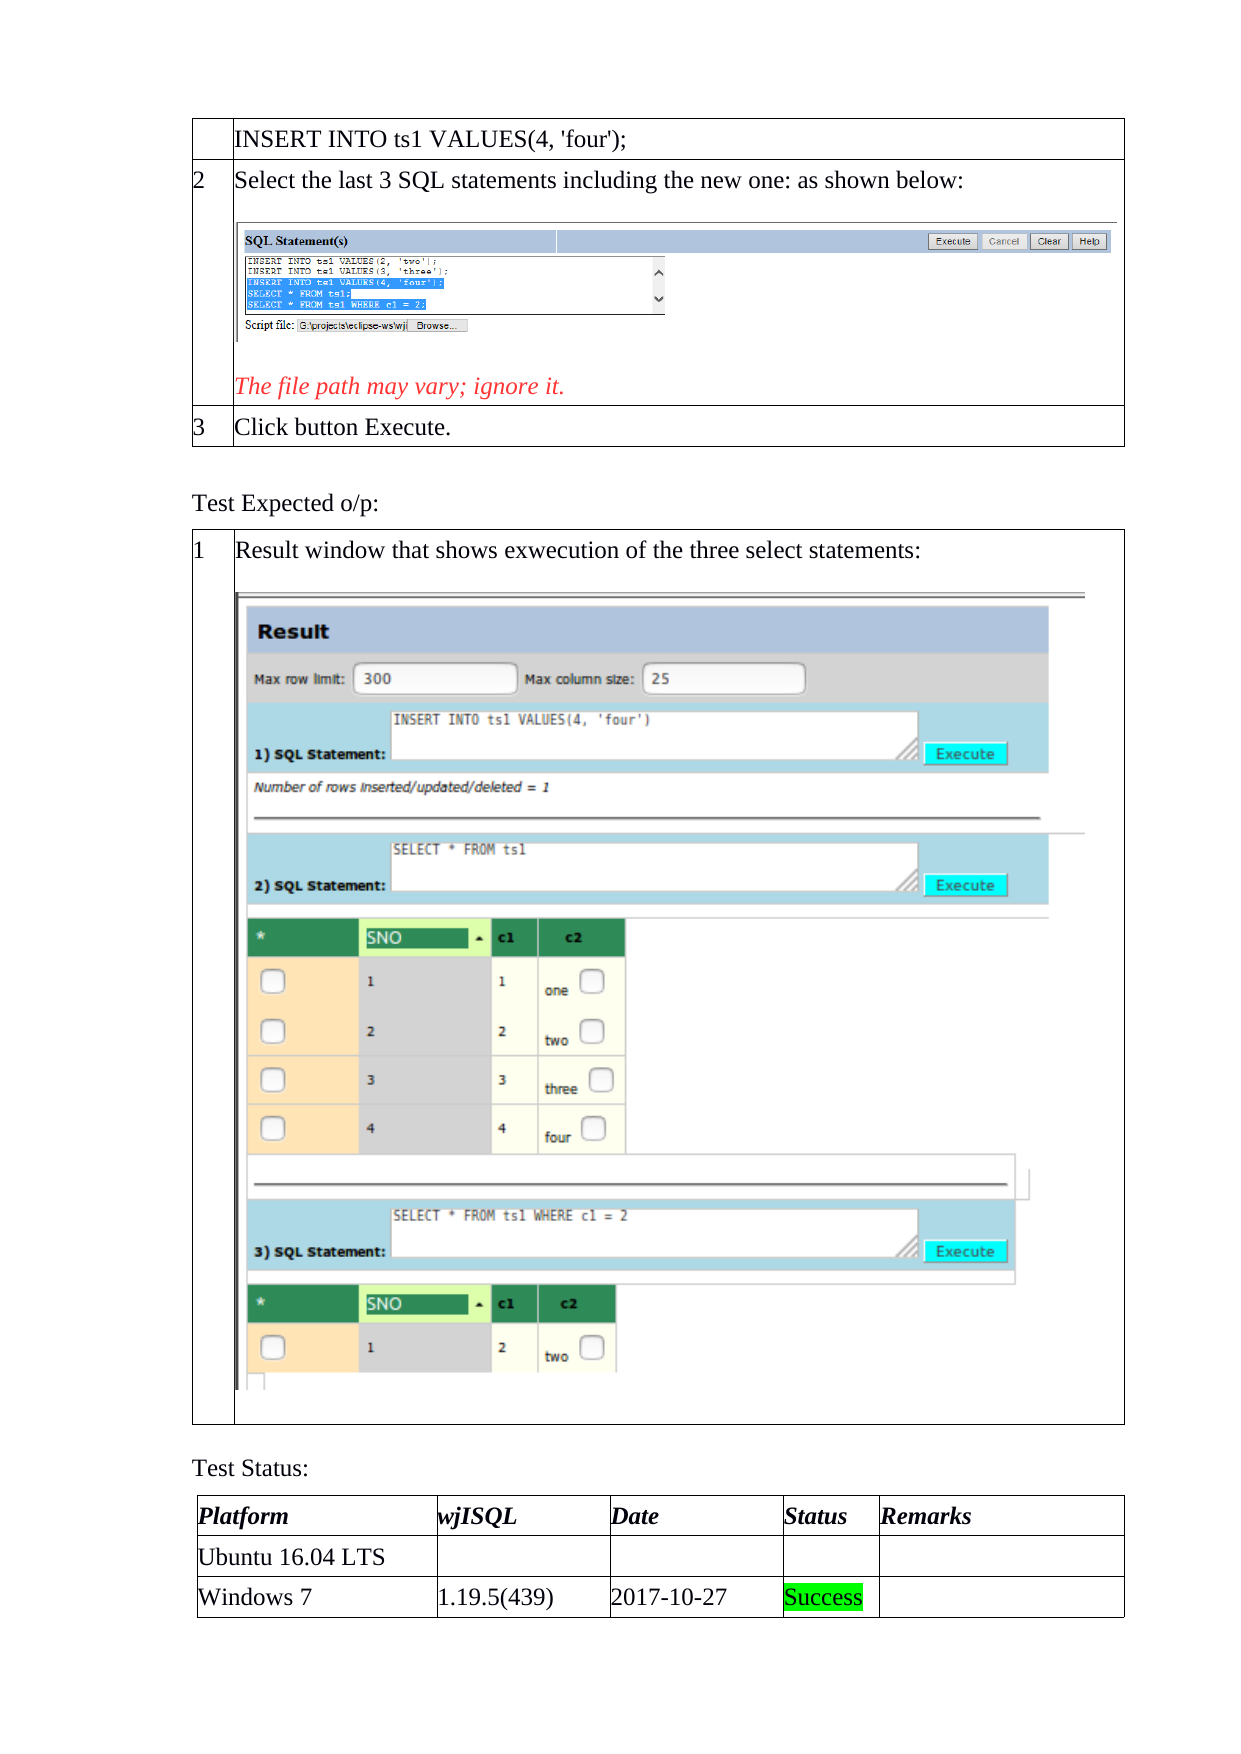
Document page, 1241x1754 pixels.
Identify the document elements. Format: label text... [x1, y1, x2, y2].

text Test Expected o/p: [118, 488, 1122, 517]
text Test Status: [118, 1453, 1122, 1482]
table_header INSERT INTO ts1 VALUES(4, 'four'); [234, 119, 1124, 159]
table_cell 2 [193, 160, 233, 405]
table_cell Success [784, 1577, 879, 1617]
table_cell [880, 1577, 1124, 1617]
table_cell Click button Execute. [234, 406, 1124, 446]
table_cell 3 [193, 406, 233, 446]
table_header Result window that shows exwecution of the three select statements: [235, 530, 1124, 1424]
table_cell [611, 1536, 783, 1576]
table_cell [880, 1536, 1124, 1576]
table_header 1 [193, 530, 234, 1424]
table_header Status [784, 1496, 879, 1535]
table_cell Ubuntu 16.04 LTS [198, 1536, 437, 1576]
picture [233, 222, 1117, 342]
table_cell [438, 1536, 610, 1576]
table_header [193, 119, 233, 159]
table_header wjISQL [438, 1496, 610, 1535]
table_cell 1.19.5(439) [438, 1577, 610, 1617]
table_cell 2017-10-27 [611, 1577, 783, 1617]
table_header Remarks [880, 1496, 1124, 1535]
table_cell Select the last 3 SQL statements including the new one: as shown below: The file path may vary; ignore it. [234, 160, 1124, 405]
picture [234, 592, 1085, 1390]
table_cell [784, 1536, 879, 1576]
table_header Platform [198, 1496, 437, 1535]
table_header Date [611, 1496, 783, 1535]
table_cell Windows 7 [198, 1577, 437, 1617]
